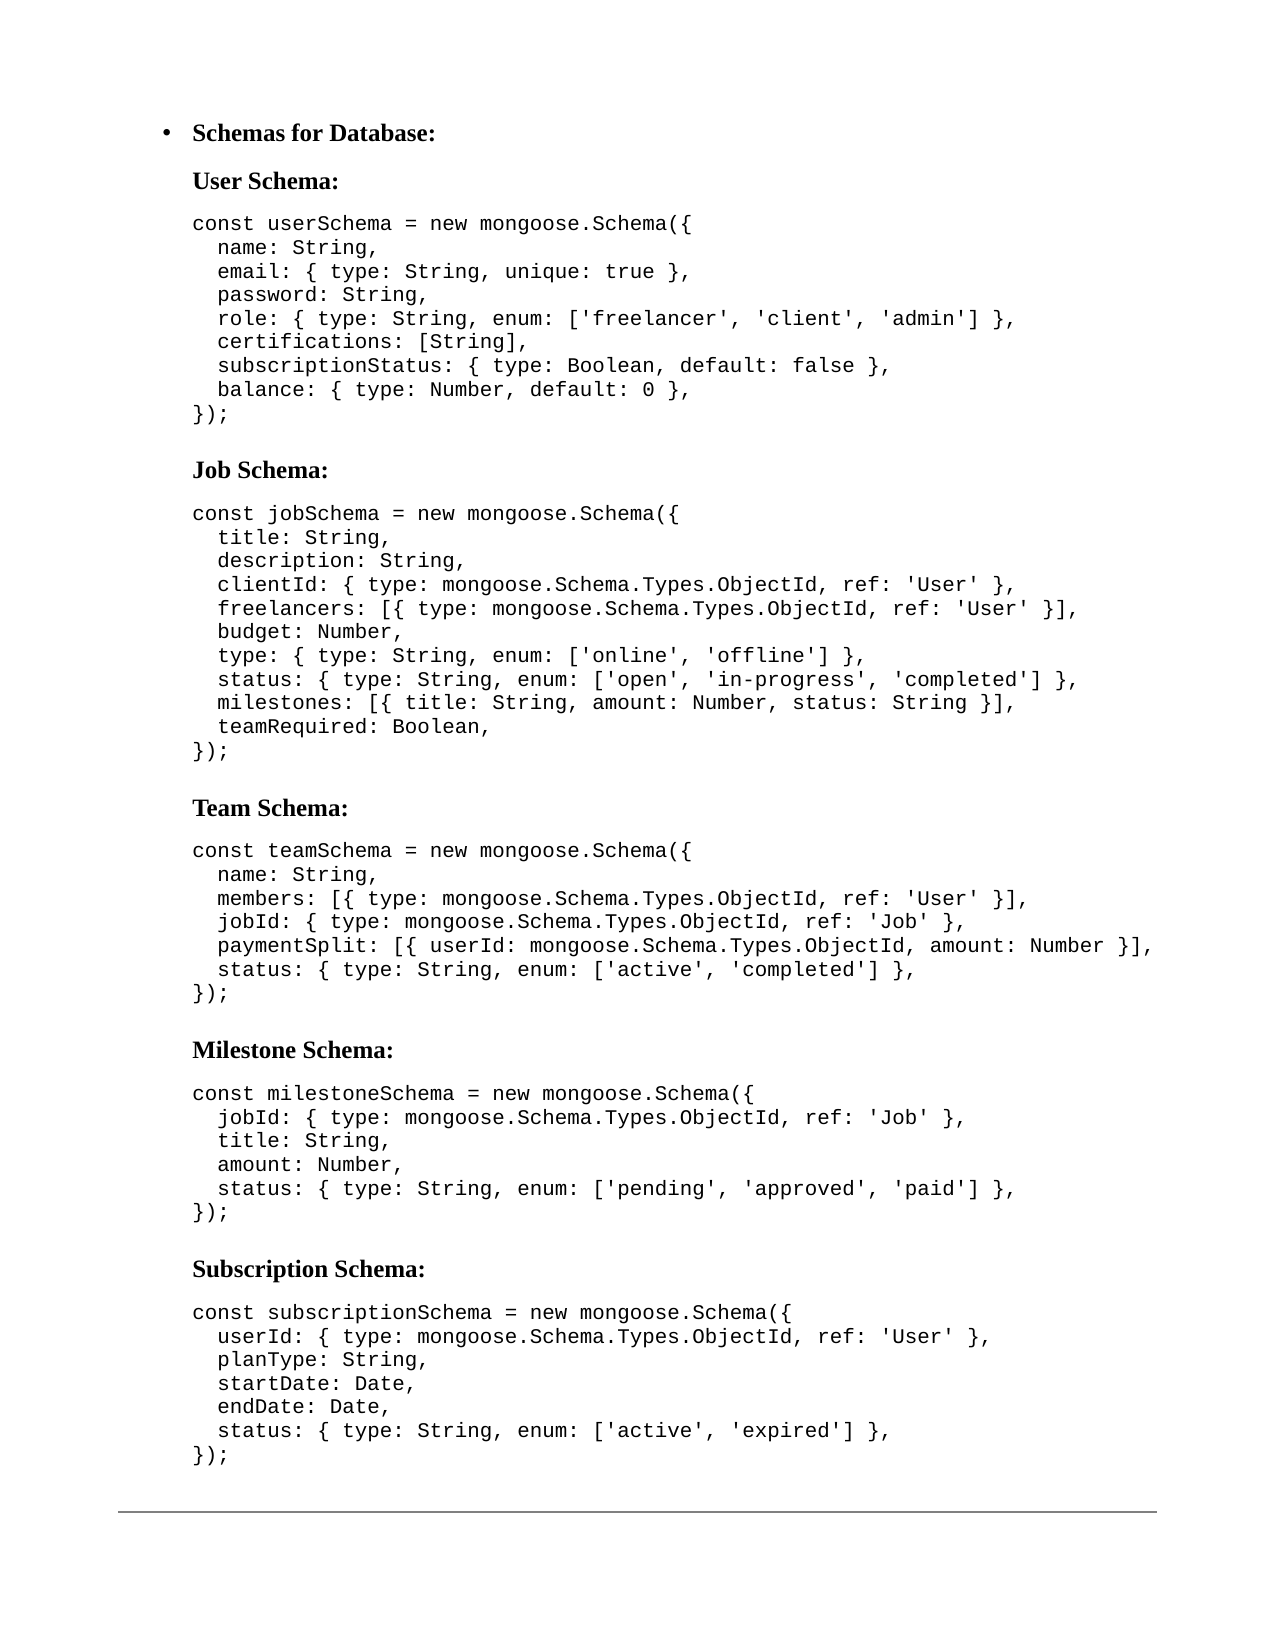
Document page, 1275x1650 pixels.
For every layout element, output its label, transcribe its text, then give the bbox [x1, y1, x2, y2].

list title: String, [162, 527, 1157, 551]
list }); [162, 1444, 1157, 1467]
list const milestoneSchema = new mongoose.Schema({ [162, 1083, 1157, 1107]
list paymentSplit: [{ userId: mongoose.Schema.Types.ObjectId, amount: Number }], [162, 935, 1157, 959]
list status: { type: String, enum: ['open', 'in-progress', 'completed'] }, [162, 669, 1157, 692]
list freelancers: [{ type: mongoose.Schema.Types.ObjectId, ref: 'User' }], [162, 598, 1157, 621]
list jobId: { type: mongoose.Schema.Types.ObjectId, ref: 'Job' }, [162, 1107, 1157, 1130]
list const subscriptionSchema = new mongoose.Schema({ [162, 1302, 1157, 1326]
list userId: { type: mongoose.Schema.Types.ObjectId, ref: 'User' }, [162, 1326, 1157, 1349]
list }); [162, 740, 1157, 763]
list subscriptionStatus: { type: Boolean, default: false }, [162, 355, 1157, 379]
list name: String, [162, 864, 1157, 888]
list certifications: [String], [162, 332, 1157, 355]
list status: { type: String, enum: ['active', 'expired'] }, [162, 1420, 1157, 1444]
list startDate: Date, [162, 1373, 1157, 1397]
list Subscription Schema: [162, 1254, 1157, 1283]
list teamRequired: Boolean, [162, 716, 1157, 740]
list clientId: { type: mongoose.Schema.Types.ObjectId, ref: 'User' }, [162, 574, 1157, 598]
list name: String, [162, 237, 1157, 261]
list members: [{ type: mongoose.Schema.Types.ObjectId, ref: 'User' }], [162, 888, 1157, 911]
list const userSchema = new mongoose.Schema({ [162, 213, 1157, 237]
list password: String, [162, 284, 1157, 308]
list milestones: [{ title: String, amount: Number, status: String }], [162, 692, 1157, 716]
list planType: String, [162, 1349, 1157, 1373]
list title: String, [162, 1130, 1157, 1154]
list }); [162, 1201, 1157, 1225]
list Milestone Schema: [162, 1035, 1157, 1064]
list }); [162, 402, 1157, 426]
list jobId: { type: mongoose.Schema.Types.ObjectId, ref: 'Job' }, [162, 911, 1157, 935]
list email: { type: String, unique: true }, [162, 261, 1157, 284]
list User Schema: [162, 166, 1157, 194]
list budget: Number, [162, 621, 1157, 645]
list const teamSchema = new mongoose.Schema({ [162, 840, 1157, 864]
list status: { type: String, enum: ['active', 'completed'] }, [162, 959, 1157, 982]
list endDate: Date, [162, 1397, 1157, 1420]
list Schemas for Database: [162, 118, 1157, 147]
list Job Schema: [162, 456, 1157, 484]
list }); [162, 982, 1157, 1006]
list Team Schema: [162, 793, 1157, 822]
list description: String, [162, 551, 1157, 574]
list balance: { type: Number, default: 0 }, [162, 379, 1157, 402]
list const jobSchema = new mongoose.Schema({ [162, 503, 1157, 527]
list role: { type: String, enum: ['freelancer', 'client', 'admin'] }, [162, 308, 1157, 332]
list type: { type: String, enum: ['online', 'offline'] }, [162, 645, 1157, 669]
list amount: Number, [162, 1154, 1157, 1178]
list status: { type: String, enum: ['pending', 'approved', 'paid'] }, [162, 1178, 1157, 1201]
